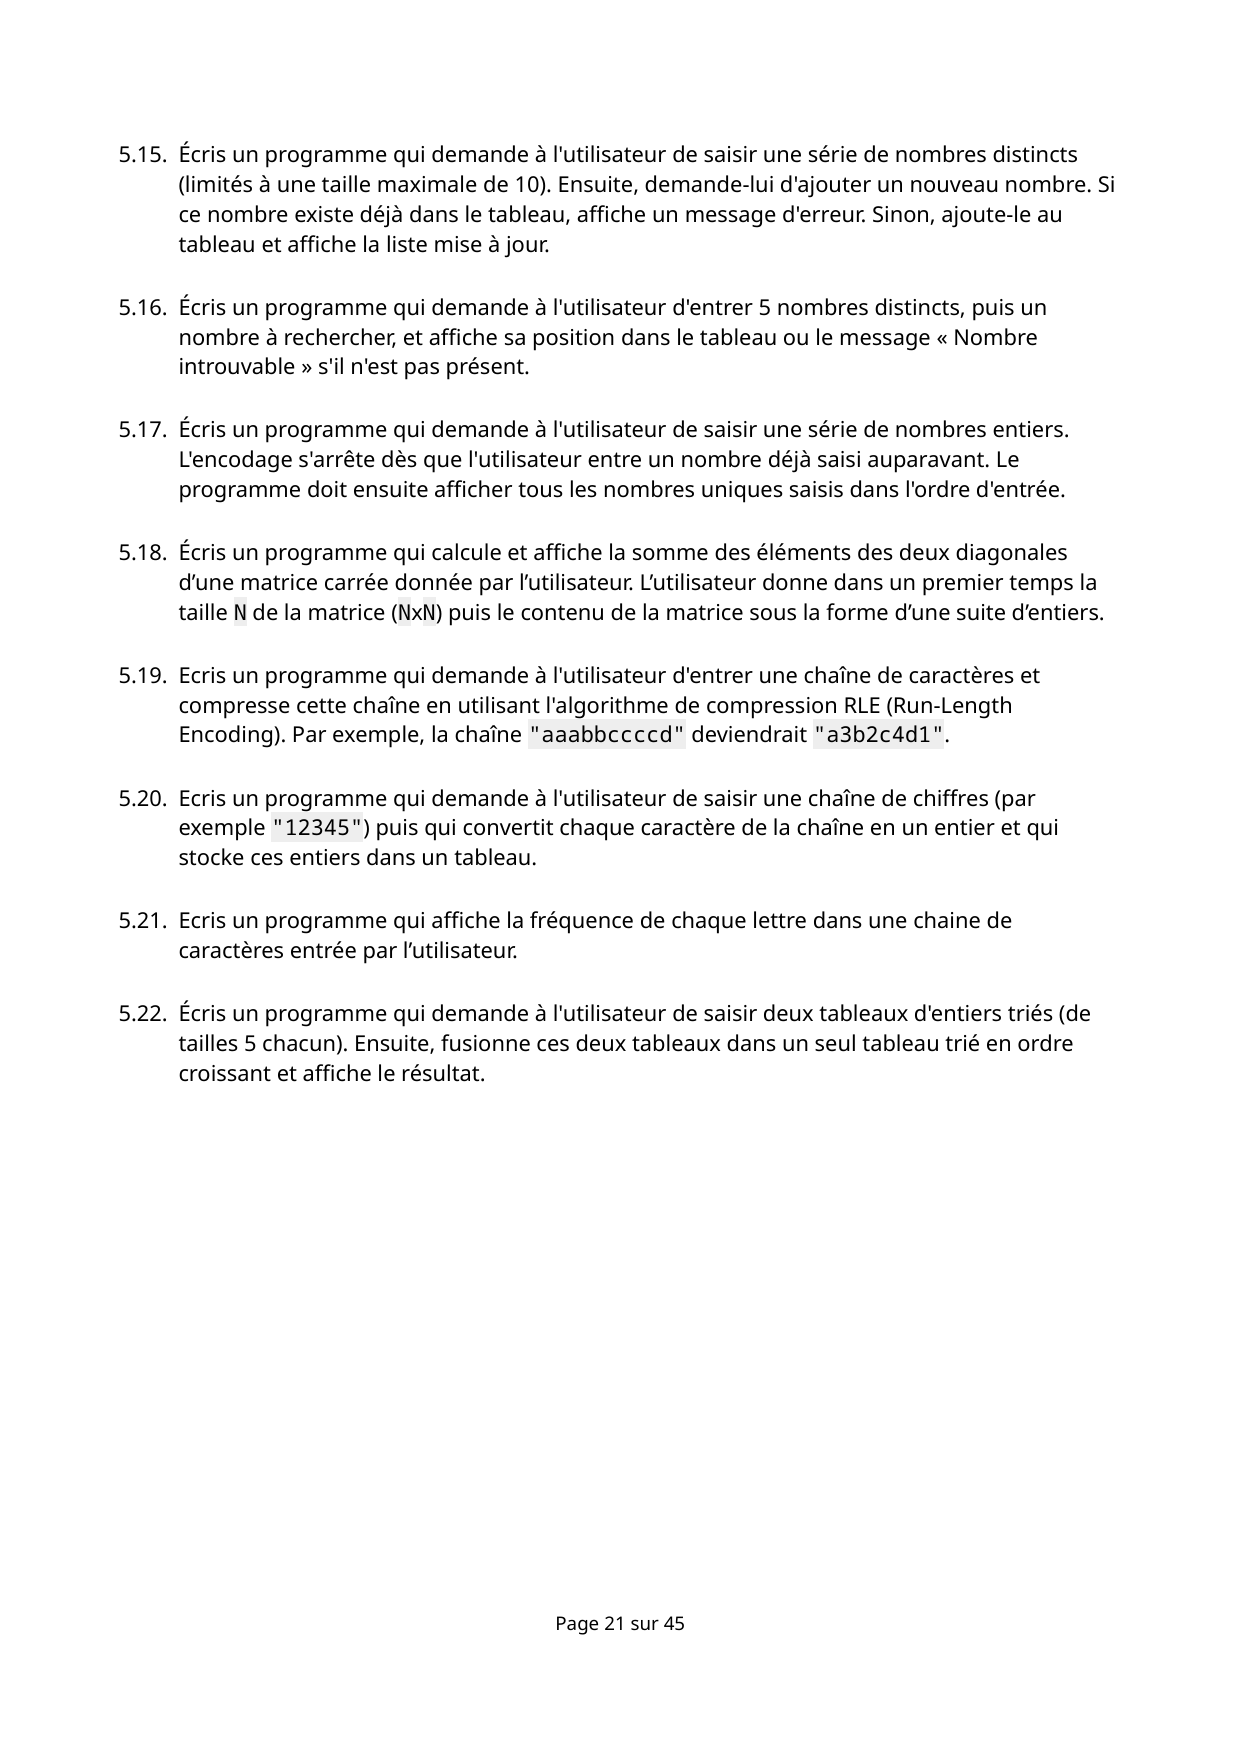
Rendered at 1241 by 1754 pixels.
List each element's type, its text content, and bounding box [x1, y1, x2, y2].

subtitle Écris un programme qui demande à l'utilisateur de saisir deux tableaux d'entiers triés (de tailles 5 chacun). Ensuite, fusionne ces deux tableaux dans un seul tableau trié en ordre croissant et affiche le résultat. [118, 998, 1122, 1087]
subtitle Écris un programme qui demande à l'utilisateur d'entrer 5 nombres distincts, puis un nombre à rechercher, et affiche sa position dans le tableau ou le message « Nombre introuvable » s'il n'est pas présent. [118, 292, 1122, 381]
subtitle Ecris un programme qui affiche la fréquence de chaque lettre dans une chaine de caractères entrée par l’utilisateur. [118, 905, 1122, 965]
subtitle Ecris un programme qui demande à l'utilisateur d'entrer une chaîne de caractères et compresse cette chaîne en utilisant l'algorithme de compression RLE (Run-Length Encoding). Par exemple, la chaîne "aaabbccccd" deviendrait "a3b2c4d1". [118, 660, 1122, 749]
subtitle Écris un programme qui calcule et affiche la somme des éléments des deux diagonales d’une matrice carrée donnée par l’utilisateur. L’utilisateur donne dans un premier temps la taille N de la matrice (NxN) puis le contenu de la matrice sous la forme d’une suite d’entiers. [118, 537, 1122, 626]
subtitle Écris un programme qui demande à l'utilisateur de saisir une série de nombres entiers. L'encodage s'arrête dès que l'utilisateur entre un nombre déjà saisi auparavant. Le programme doit ensuite afficher tous les nombres uniques saisis dans l'ordre d'entrée. [118, 414, 1122, 504]
subtitle Écris un programme qui demande à l'utilisateur de saisir une série de nombres distincts (limités à une taille maximale de 10). Ensuite, demande-lui d'ajouter un nouveau nombre. Si ce nombre existe déjà dans le tableau, affiche un message d'erreur. Sinon, ajoute-le au tableau et affiche la liste mise à jour. [118, 139, 1122, 258]
subtitle Ecris un programme qui demande à l'utilisateur de saisir une chaîne de chiffres (par exemple "12345") puis qui convertit chaque caractère de la chaîne en un entier et qui stocke ces entiers dans un tableau. [118, 782, 1122, 872]
